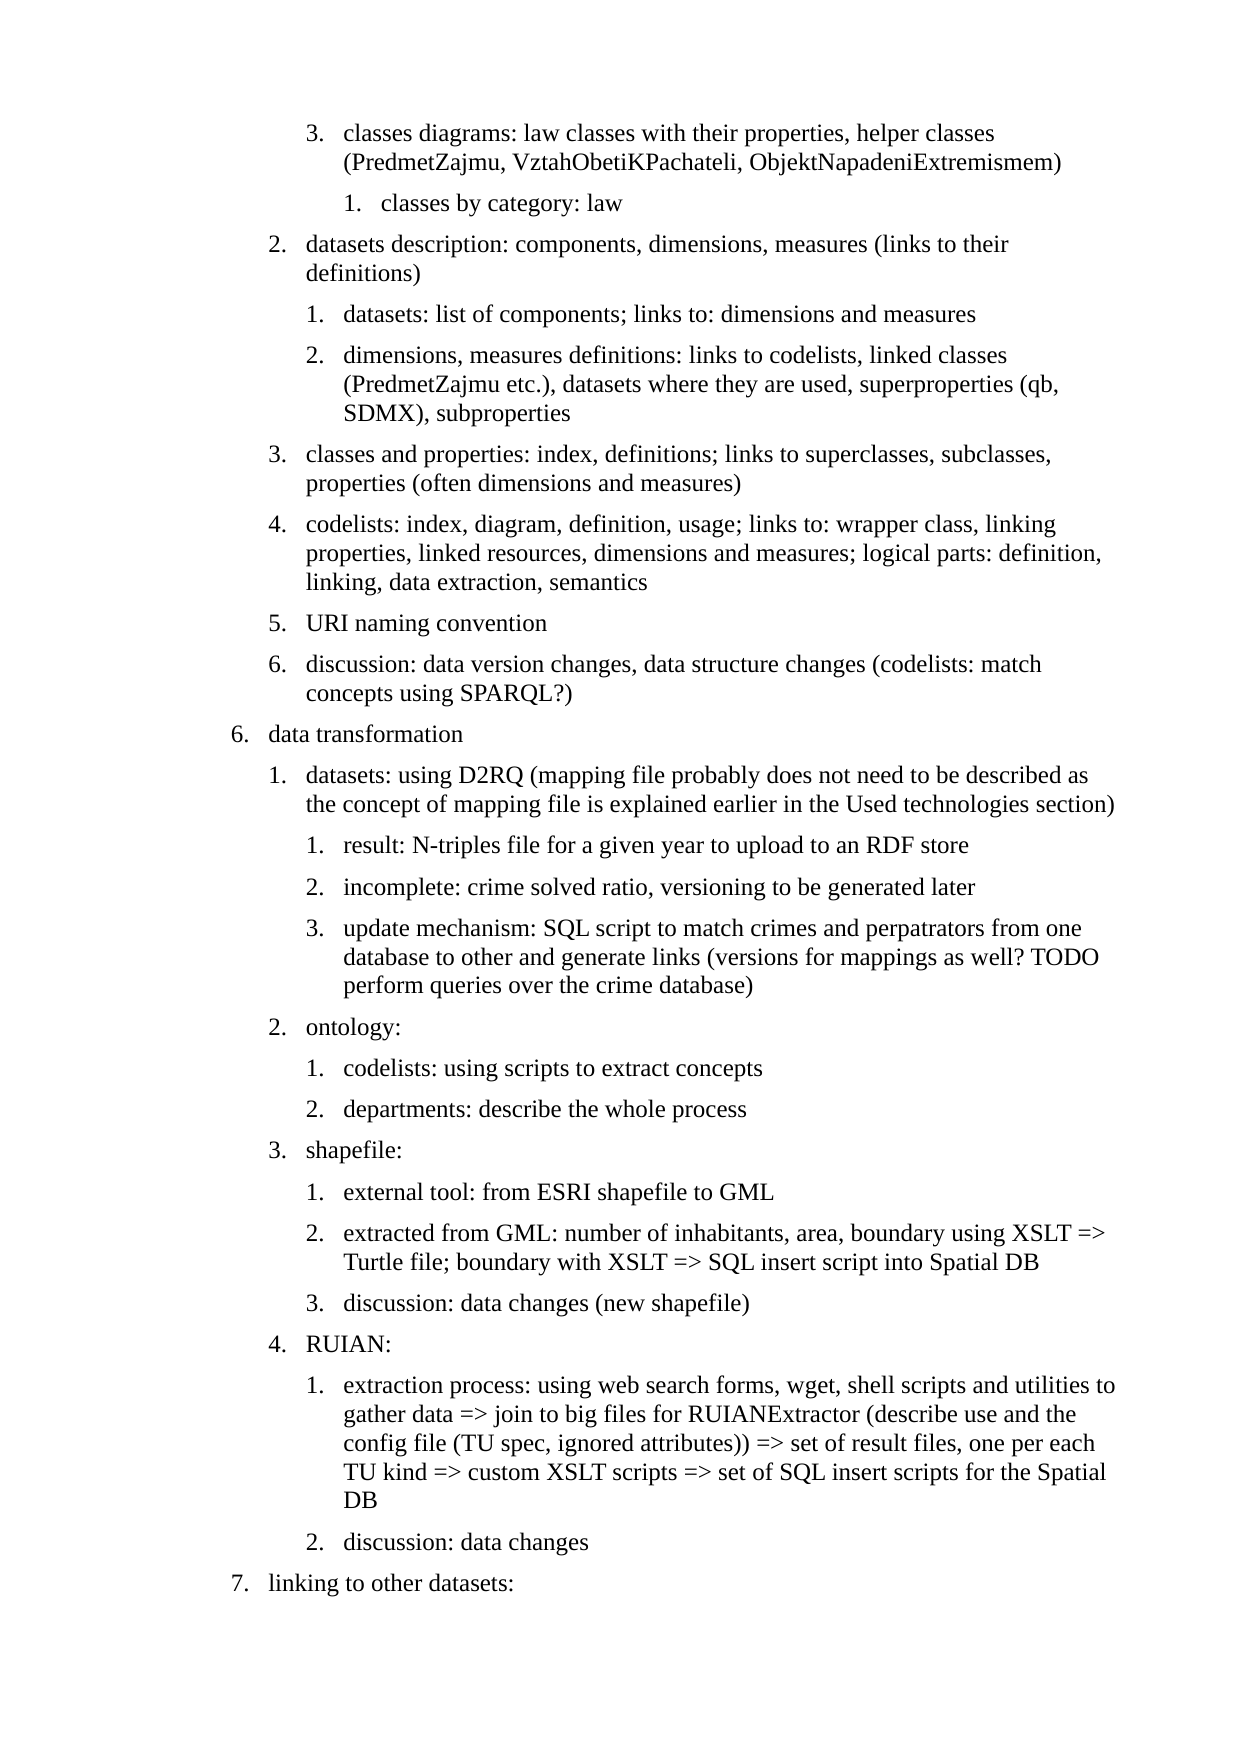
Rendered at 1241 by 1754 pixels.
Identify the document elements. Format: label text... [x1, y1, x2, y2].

list URI naming convention [268, 608, 1122, 637]
list codelists: index, diagram, definition, usage; links to: wrapper class, linking properties, linked resources, dimensions and measures; logical parts: definition, linking, data extraction, semantics [268, 509, 1122, 596]
list classes and properties: index, definitions; links to superclasses, subclasses, properties (often dimensions and measures) [268, 439, 1122, 497]
list ontology: [268, 1012, 1122, 1041]
list datasets description: components, dimensions, measures (links to their definitions) [268, 229, 1122, 287]
list external tool: from ESRI shapefile to GML [306, 1177, 1122, 1206]
list extracted from GML: number of inhabitants, area, boundary using XSLT => Turtle file; boundary with XSLT => SQL insert script into Spatial DB [306, 1218, 1122, 1276]
list discussion: data changes [306, 1527, 1122, 1556]
list dimensions, measures definitions: links to codelists, linked classes (PredmetZajmu etc.), datasets where they are used, superproperties (qb, SDMX), subproperties [306, 341, 1122, 427]
list classes by category: law [343, 188, 1122, 217]
list linking to other datasets: [231, 1568, 1122, 1597]
list departments: describe the whole process [306, 1094, 1122, 1123]
list incomplete: crime solved ratio, versioning to be generated later [306, 872, 1122, 901]
list discussion: data version changes, data structure changes (codelists: match concepts using SPARQL?) [268, 649, 1122, 707]
list classes diagrams: law classes with their properties, helper classes (PredmetZajmu, VztahObetiKPachateli, ObjektNapadeniExtremismem) [306, 118, 1122, 176]
list codelists: using scripts to extract concepts [306, 1053, 1122, 1082]
list shapefile: [268, 1136, 1122, 1164]
list discussion: data changes (new shapefile) [306, 1288, 1122, 1317]
list data transformation [231, 719, 1122, 748]
list update mechanism: SQL script to match crimes and perpatrators from one database to other and generate links (versions for mappings as well? TODO perform queries over the crime database) [306, 913, 1122, 999]
list result: N-triples file for a given year to upload to an RDF store [306, 831, 1122, 859]
list datasets: using D2RQ (mapping file probably does not need to be described as the concept of mapping file is explained earlier in the Used technologies section) [268, 761, 1122, 818]
list datasets: list of components; links to: dimensions and measures [306, 299, 1122, 328]
list RUIAN: [268, 1329, 1122, 1358]
list extraction process: using web search forms, wget, shell scripts and utilities to gather data => join to big files for RUIANExtractor (describe use and the config file (TU spec, ignored attributes)) => set of result files, one per each TU kind => custom XSLT scripts => set of SQL insert scripts for the Spatial DB [306, 1371, 1122, 1514]
